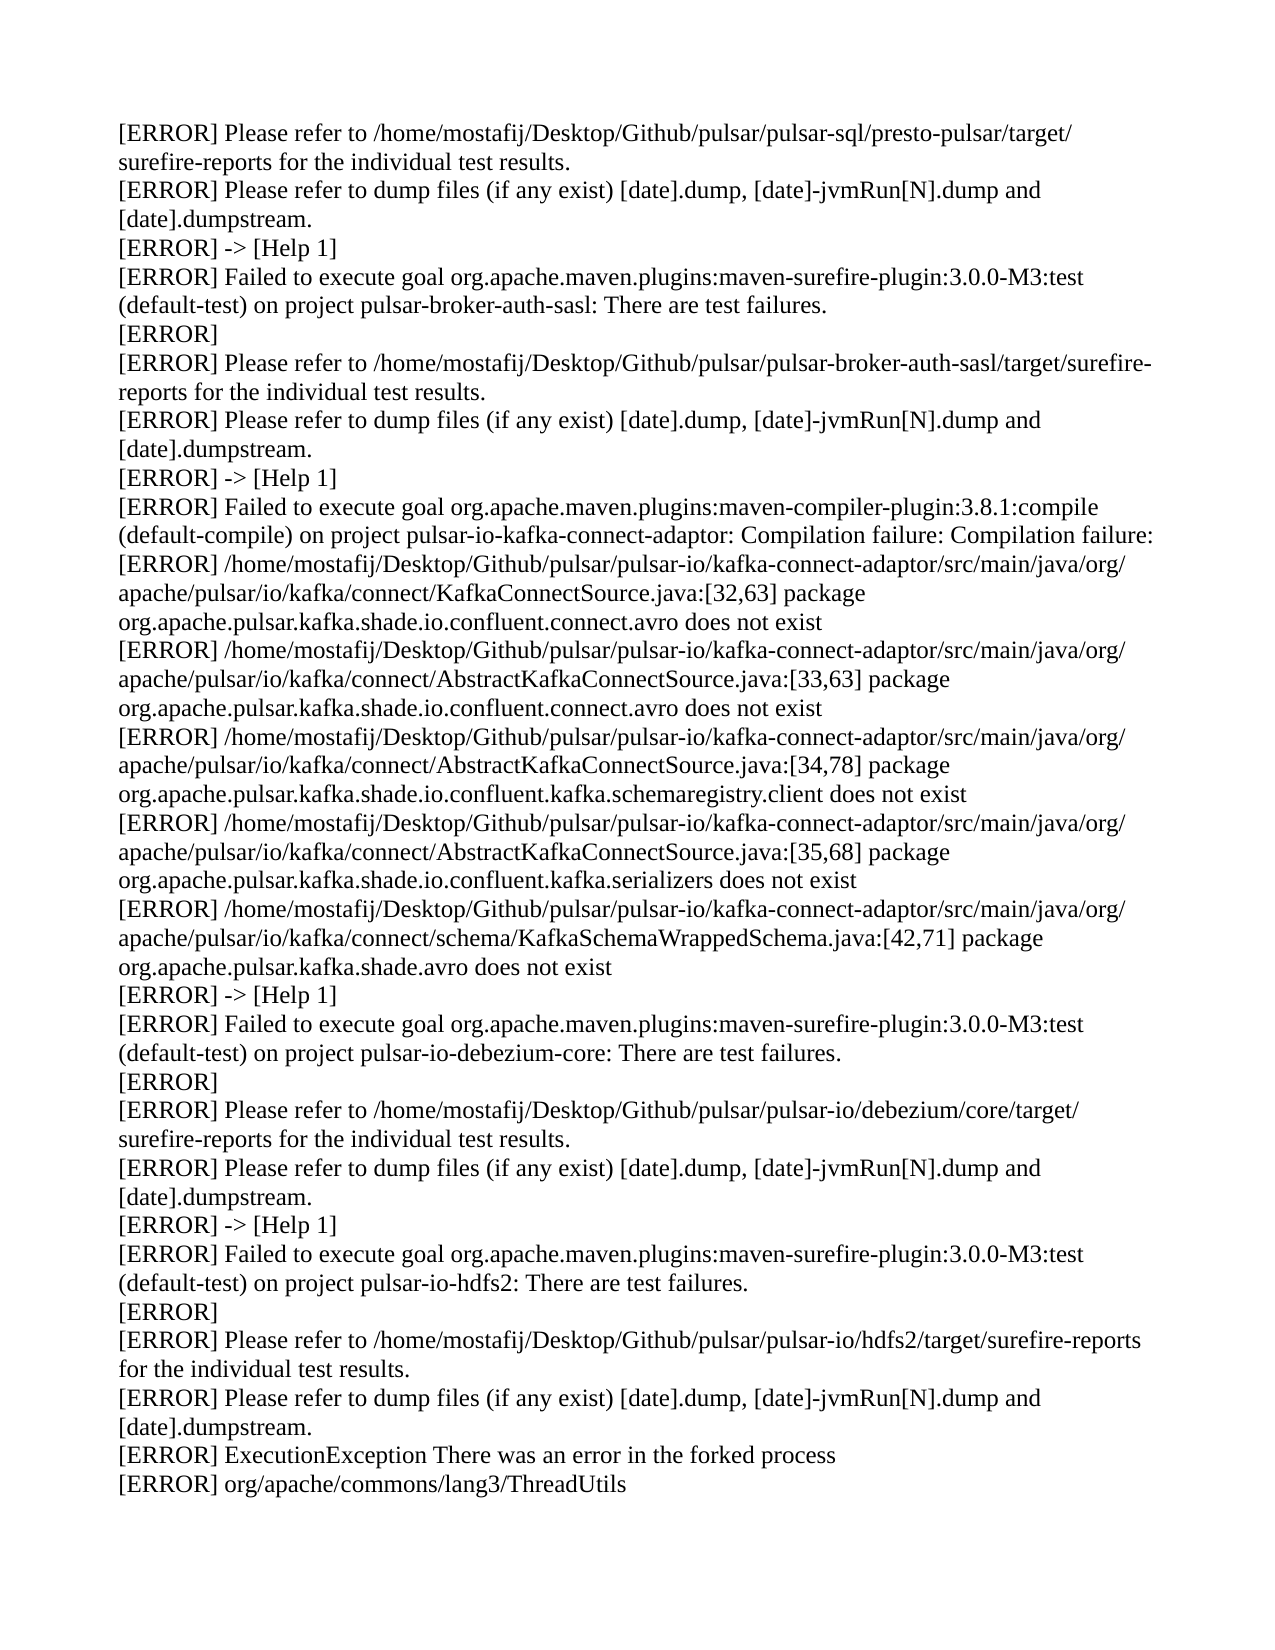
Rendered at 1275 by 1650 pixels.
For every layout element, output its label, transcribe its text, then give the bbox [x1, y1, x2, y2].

text [ERROR] Please refer to /home/mostafij/Desktop/Github/pulsar/pulsar-sql/presto-pulsar/target/surefire-reports for the individual test results. [118, 118, 1157, 176]
text [ERROR] -> [Help 1] [118, 981, 1157, 1009]
text [ERROR] Failed to execute goal org.apache.maven.plugins:maven-compiler-plugin:3.8.1:compile (default-compile) on project pulsar-io-kafka-connect-adaptor: Compilation failure: Compilation failure: [118, 492, 1157, 549]
text [ERROR] -> [Help 1] [118, 233, 1157, 262]
text [ERROR] /home/mostafij/Desktop/Github/pulsar/pulsar-io/kafka-connect-adaptor/src/main/java/org/apache/pulsar/io/kafka/connect/KafkaConnectSource.java:[32,63] package org.apache.pulsar.kafka.shade.io.confluent.connect.avro does not exist [118, 549, 1157, 636]
text [ERROR] -> [Help 1] [118, 1211, 1157, 1239]
text [ERROR] [118, 319, 1157, 348]
text [ERROR] Please refer to dump files (if any exist) [date].dump, [date]-jvmRun[N].dump and [date].dumpstream. [118, 406, 1157, 463]
text [ERROR] /home/mostafij/Desktop/Github/pulsar/pulsar-io/kafka-connect-adaptor/src/main/java/org/apache/pulsar/io/kafka/connect/schema/KafkaSchemaWrappedSchema.java:[42,71] package org.apache.pulsar.kafka.shade.avro does not exist [118, 894, 1157, 981]
text [ERROR] Failed to execute goal org.apache.maven.plugins:maven-surefire-plugin:3.0.0-M3:test (default-test) on project pulsar-io-debezium-core: There are test failures. [118, 1009, 1157, 1067]
text [ERROR] Please refer to /home/mostafij/Desktop/Github/pulsar/pulsar-io/debezium/core/target/surefire-reports for the individual test results. [118, 1096, 1157, 1153]
text [ERROR] Failed to execute goal org.apache.maven.plugins:maven-surefire-plugin:3.0.0-M3:test (default-test) on project pulsar-io-hdfs2: There are test failures. [118, 1239, 1157, 1297]
text [ERROR] [118, 1067, 1157, 1096]
text [ERROR] /home/mostafij/Desktop/Github/pulsar/pulsar-io/kafka-connect-adaptor/src/main/java/org/apache/pulsar/io/kafka/connect/AbstractKafkaConnectSource.java:[34,78] package org.apache.pulsar.kafka.shade.io.confluent.kafka.schemaregistry.client does not exist [118, 722, 1157, 808]
text [ERROR] /home/mostafij/Desktop/Github/pulsar/pulsar-io/kafka-connect-adaptor/src/main/java/org/apache/pulsar/io/kafka/connect/AbstractKafkaConnectSource.java:[35,68] package org.apache.pulsar.kafka.shade.io.confluent.kafka.serializers does not exist [118, 808, 1157, 894]
text [ERROR] Please refer to dump files (if any exist) [date].dump, [date]-jvmRun[N].dump and [date].dumpstream. [118, 176, 1157, 233]
text [ERROR] org/apache/commons/lang3/ThreadUtils [118, 1469, 1157, 1498]
text [ERROR] /home/mostafij/Desktop/Github/pulsar/pulsar-io/kafka-connect-adaptor/src/main/java/org/apache/pulsar/io/kafka/connect/AbstractKafkaConnectSource.java:[33,63] package org.apache.pulsar.kafka.shade.io.confluent.connect.avro does not exist [118, 636, 1157, 722]
text [ERROR] Please refer to /home/mostafij/Desktop/Github/pulsar/pulsar-io/hdfs2/target/surefire-reports for the individual test results. [118, 1326, 1157, 1383]
text [ERROR] Please refer to /home/mostafij/Desktop/Github/pulsar/pulsar-broker-auth-sasl/target/surefire-reports for the individual test results. [118, 348, 1157, 406]
text [ERROR] Please refer to dump files (if any exist) [date].dump, [date]-jvmRun[N].dump and [date].dumpstream. [118, 1383, 1157, 1441]
text [ERROR] [118, 1297, 1157, 1326]
text [ERROR] -> [Help 1] [118, 463, 1157, 492]
text [ERROR] ExecutionException There was an error in the forked process [118, 1441, 1157, 1469]
text [ERROR] Please refer to dump files (if any exist) [date].dump, [date]-jvmRun[N].dump and [date].dumpstream. [118, 1153, 1157, 1211]
text [ERROR] Failed to execute goal org.apache.maven.plugins:maven-surefire-plugin:3.0.0-M3:test (default-test) on project pulsar-broker-auth-sasl: There are test failures. [118, 262, 1157, 319]
